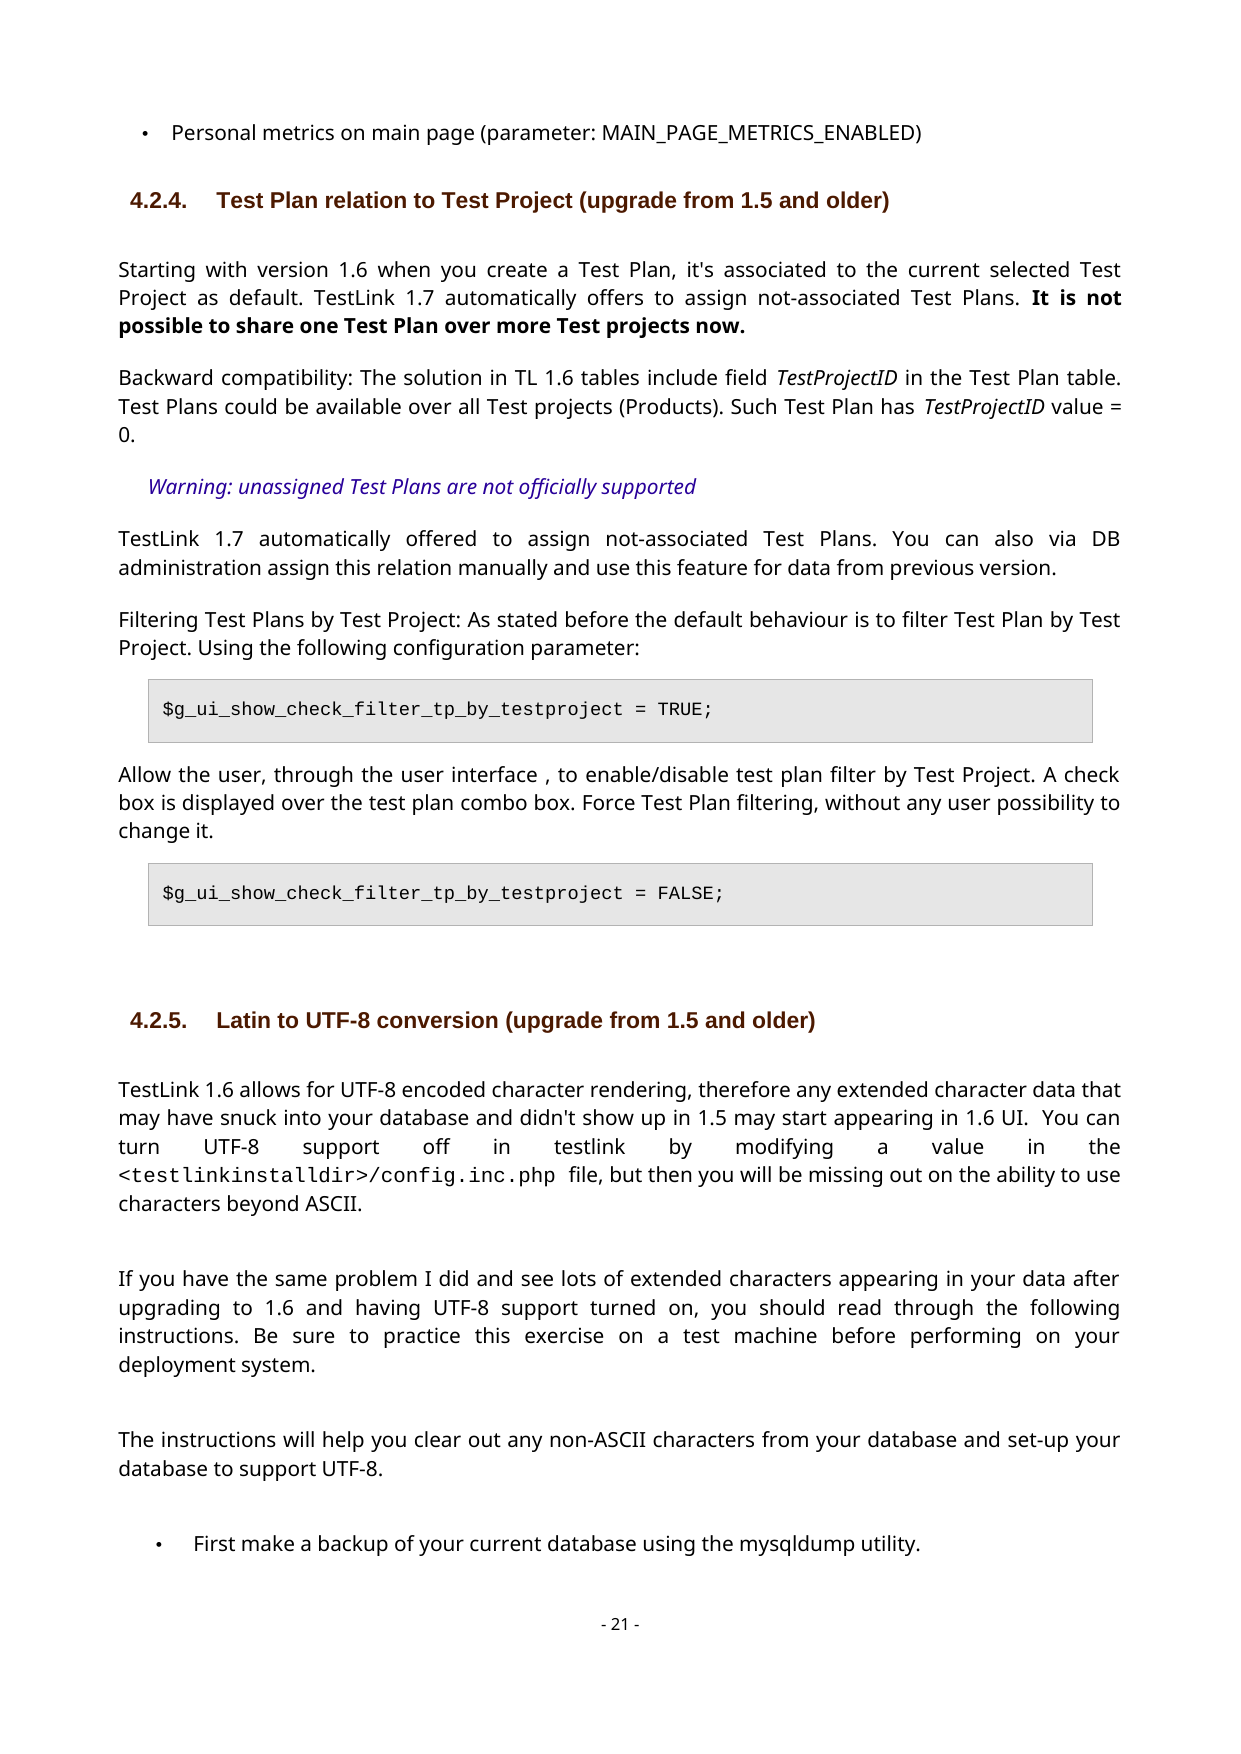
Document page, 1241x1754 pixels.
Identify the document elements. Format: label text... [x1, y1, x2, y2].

text Filtering Test Plans by Test Project: As stated before the default behaviour is to filter Test Plan by Test Project. Using the following configuration parameter: [118, 605, 1122, 662]
text $g_ui_show_check_filter_tp_by_testproject = TRUE; [149, 680, 1092, 742]
text TestLink 1.6 allows for UTF-8 encoded character rendering, therefore any extended character data that may have snuck into your database and didn't show up in 1.5 may start appearing in 1.6 UI. You can turn UTF-8 support off in testlink by modifying a value in the <testlinkinstalldir>/config.inc.php file, but then you will be missing out on the ability to use characters beyond ASCII. [118, 1075, 1122, 1217]
text The instructions will help you clear out any non-ASCII characters from your database and set-up your database to support UTF-8. [118, 1425, 1122, 1482]
list Personal metrics on main page (parameter: MAIN_PAGE_METRICS_ENABLED) [142, 118, 1122, 147]
text $g_ui_show_check_filter_tp_by_testproject = FALSE; [149, 864, 1092, 925]
subtitle Latin to UTF-8 conversion (upgrade from 1.5 and older) [130, 1008, 1110, 1034]
subtitle Test Plan relation to Test Project (upgrade from 1.5 and older) [130, 188, 1110, 213]
text If you have the same problem I did and see lots of extended characters appearing in your data after upgrading to 1.6 and having UTF-8 support turned on, you should read through the following instructions. Be sure to practice this exercise on a test machine before performing on your deployment system. [118, 1264, 1122, 1378]
list First make a backup of your current database using the mysqldump utility. [156, 1529, 1122, 1558]
text Starting with version 1.6 when you create a Test Plan, it's associated to the current selected Test Project as default. TestLink 1.7 automatically offers to assign not-associated Test Plans. It is not possible to share one Test Plan over more Test projects now. [118, 255, 1122, 340]
text Backward compatibility: The solution in TL 1.6 tables include field TestProjectID in the Test Plan table. Test Plans could be available over all Test projects (Products). Such Test Plan has TestProjectID value = 0. [118, 363, 1122, 449]
text TestLink 1.7 automatically offered to assign not-associated Test Plans. You can also via DB administration assign this relation manually and use this feature for data from previous version. [118, 524, 1122, 581]
text Allow the user, through the user interface , to enable/disable test plan filter by Test Project. A check box is displayed over the test plan combo box. Force Test Plan filtering, without any user possibility to change it. [118, 760, 1122, 845]
text Warning: unassigned Test Plans are not officially supported [148, 472, 1122, 501]
